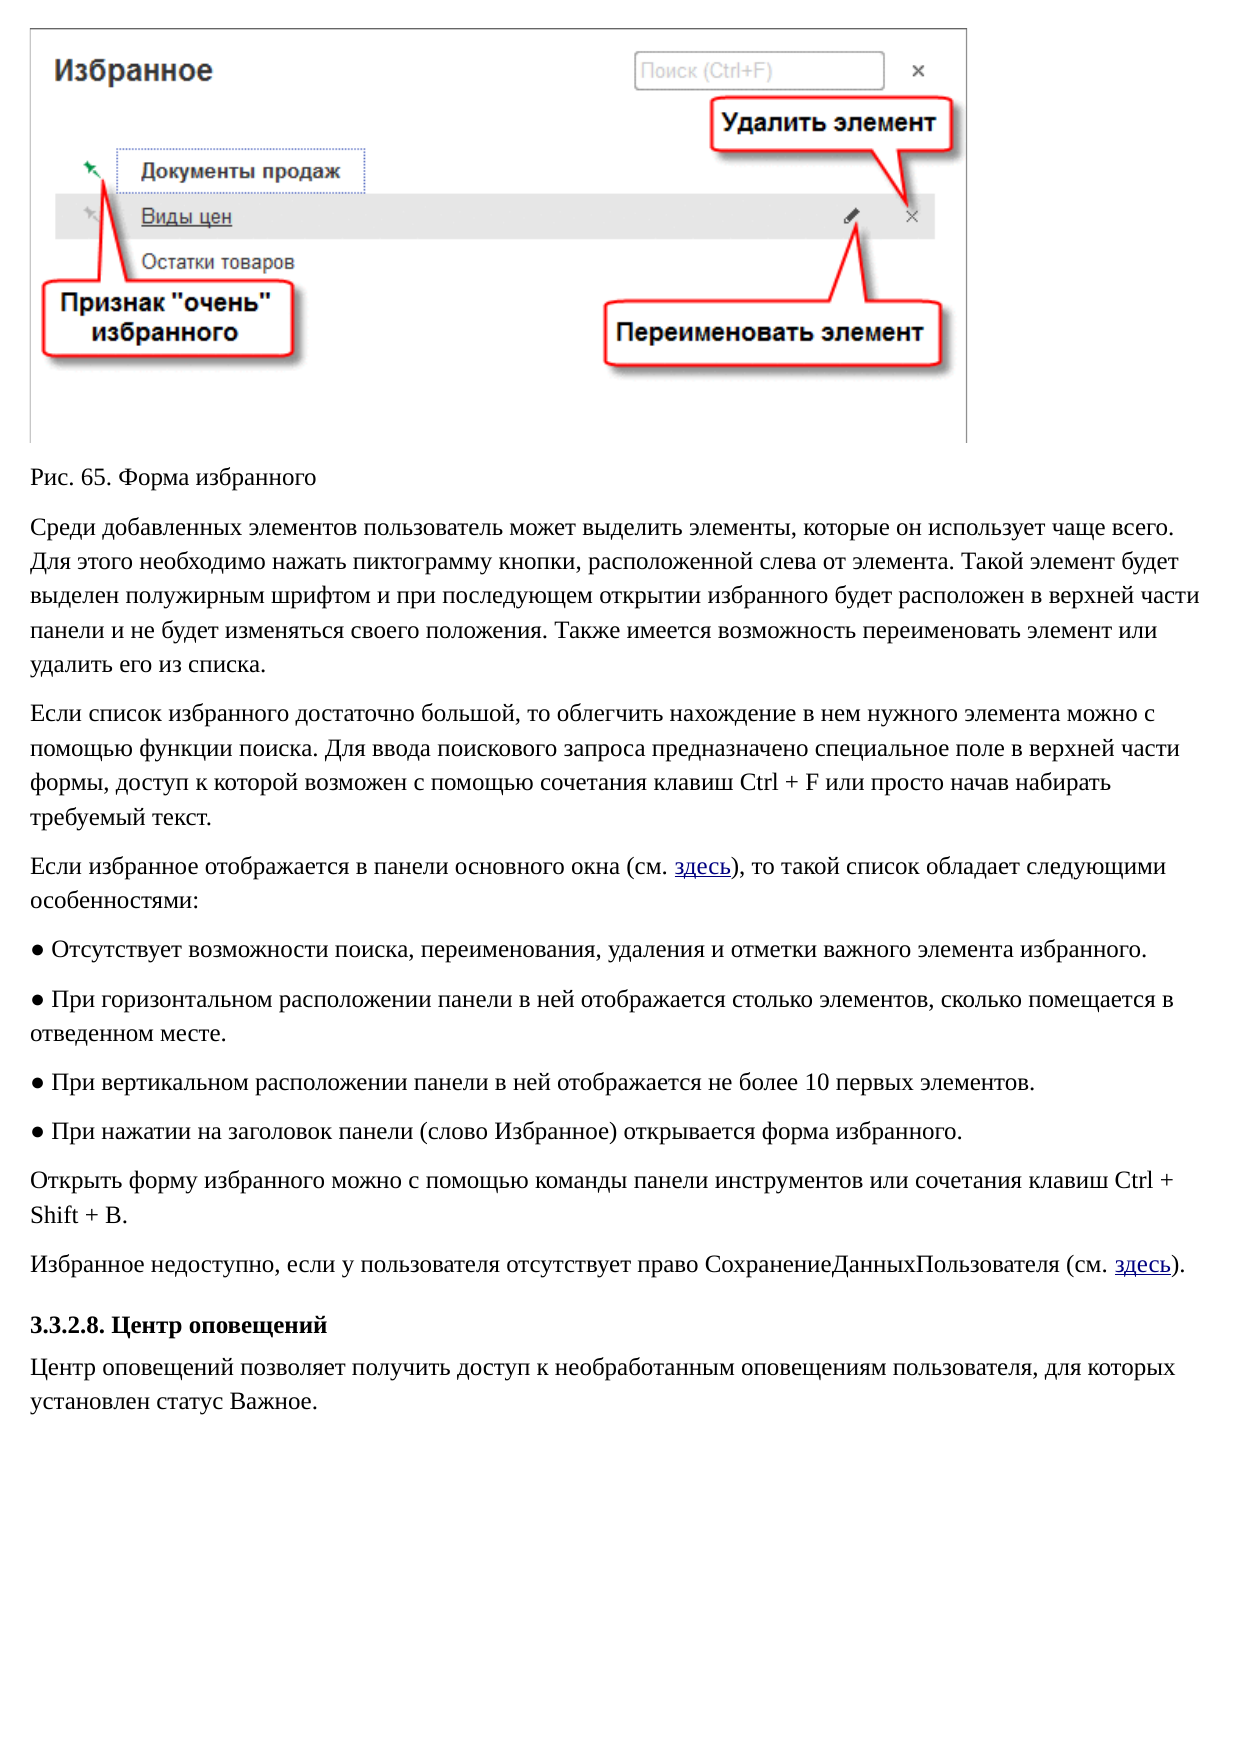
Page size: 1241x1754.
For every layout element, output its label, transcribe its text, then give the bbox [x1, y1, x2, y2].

text ● При нажатии на заголовок панели (слово Избранное) открывается форма избранного. [30, 1116, 1211, 1145]
text ● При вертикальном расположении панели в ней отображается не более 10 первых элементов. [30, 1067, 1211, 1096]
text ● При горизонтальном расположении панели в ней отображается столько элементов, сколько помещается в отведенном месте. [30, 984, 1211, 1047]
text Открыть форму избранного можно с помощью команды панели инструментов или сочетания клавиш Ctrl + Shift + B. [30, 1165, 1211, 1228]
text Среди добавленных элементов пользователь может выделить элементы, которые он использует чаще всего. Для этого необходимо нажать пиктограмму кнопки, расположенной слева от элемента. Такой элемент будет выделен полужирным шрифтом и при последующем открытии избранного будет расположен в верхней части панели и не будет изменяться своего положения. Также имеется возможность переименовать элемент или удалить его из списка. [30, 512, 1211, 678]
text ● Отсутствует возможности поиска, переименования, удаления и отметки важного элемента избранного. [30, 934, 1211, 963]
text Если список избранного достаточно большой, то облегчить нахождение в нем нужного элемента можно с помощью функции поиска. Для ввода поискового запроса предназначено специальное поле в верхней части формы, доступ к которой возможен с помощью сочетания клавиш Ctrl + F или просто начав набирать требуемый текст. [30, 698, 1211, 831]
text Если избранное отображается в панели основного окна (см. здесь), то такой список обладает следующими особенностями: [30, 851, 1211, 914]
subtitle 3.3.2.8. Центр оповещений [30, 1310, 1211, 1339]
text Рис. 65. Форма избранного [30, 462, 1211, 491]
text Центр оповещений позволяет получить доступ к необработанным оповещениям пользователя, для которых установлен статус Важное. [30, 1352, 1211, 1415]
text Избранное недоступно, если у пользователя отсутствует право СохранениеДанныхПользователя (см. здесь). [30, 1249, 1211, 1278]
picture [29, 28, 968, 443]
